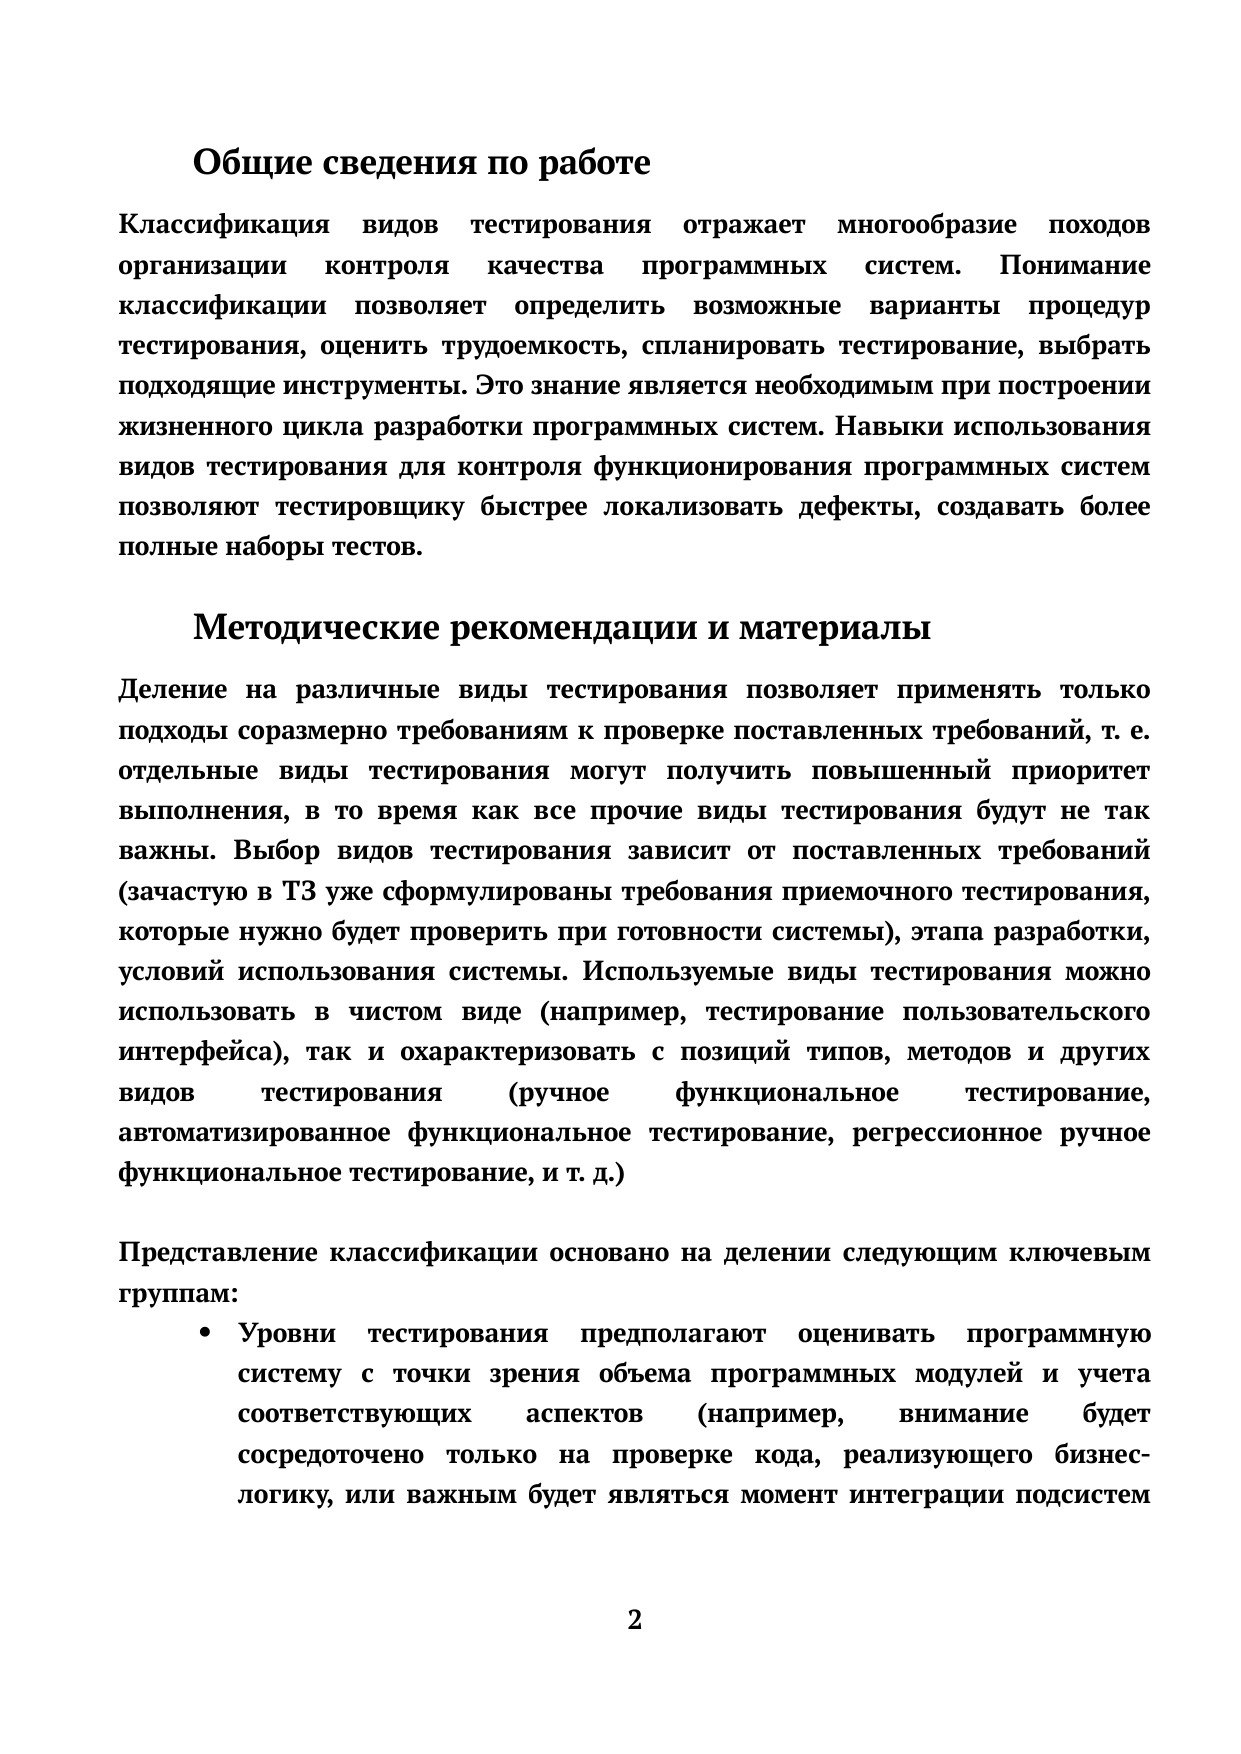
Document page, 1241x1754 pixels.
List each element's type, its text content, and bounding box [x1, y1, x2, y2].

text Представление классификации основано на делении следующим ключевым группам: [118, 1234, 1152, 1308]
subtitle Общие сведения по работе [192, 139, 1152, 183]
subtitle Методические рекомендации и материалы [192, 604, 1152, 648]
text Классификация видов тестирования отражает многообразие походов организации контроля качества программных систем. Понимание классификации позволяет определить возможные варианты процедур тестирования, оценить трудоемкость, спланировать тестирование, выбрать подходящие инструменты. Это знание является необходимым при построении жизненного цикла разработки программных систем. Навыки использования видов тестирования для контроля функционирования программных систем позволяют тестировщику быстрее локализовать дефекты, создавать более полные наборы тестов. [118, 207, 1152, 562]
text Деление на различные виды тестирования позволяет применять только подходы соразмерно требованиям к проверке поставленных требований, т. е. отдельные виды тестирования могут получить повышенный приоритет выполнения, в то время как все прочие виды тестирования будут не так важны. Выбор видов тестирования зависит от поставленных требований (зачастую в ТЗ уже сформулированы требования приемочного тестирования, которые нужно будет проверить при готовности системы), этапа разработки, условий использования системы. Используемые виды тестирования можно использовать в чистом виде (например, тестирование пользовательского интерфейса), так и охарактеризовать с позиций типов, методов и других видов тестирования (ручное функциональное тестирование, автоматизированное функциональное тестирование, регрессионное ручное функциональное тестирование, и т. д.) [118, 672, 1152, 1188]
list Уровни тестирования предполагают оценивать программную систему с точки зрения объема программных модулей и учета соответствующих аспектов (например, внимание будет сосредоточено только на проверке кода, реализующего бизнес-логику, или важным будет являться момент интеграции подсистем [200, 1315, 1152, 1509]
